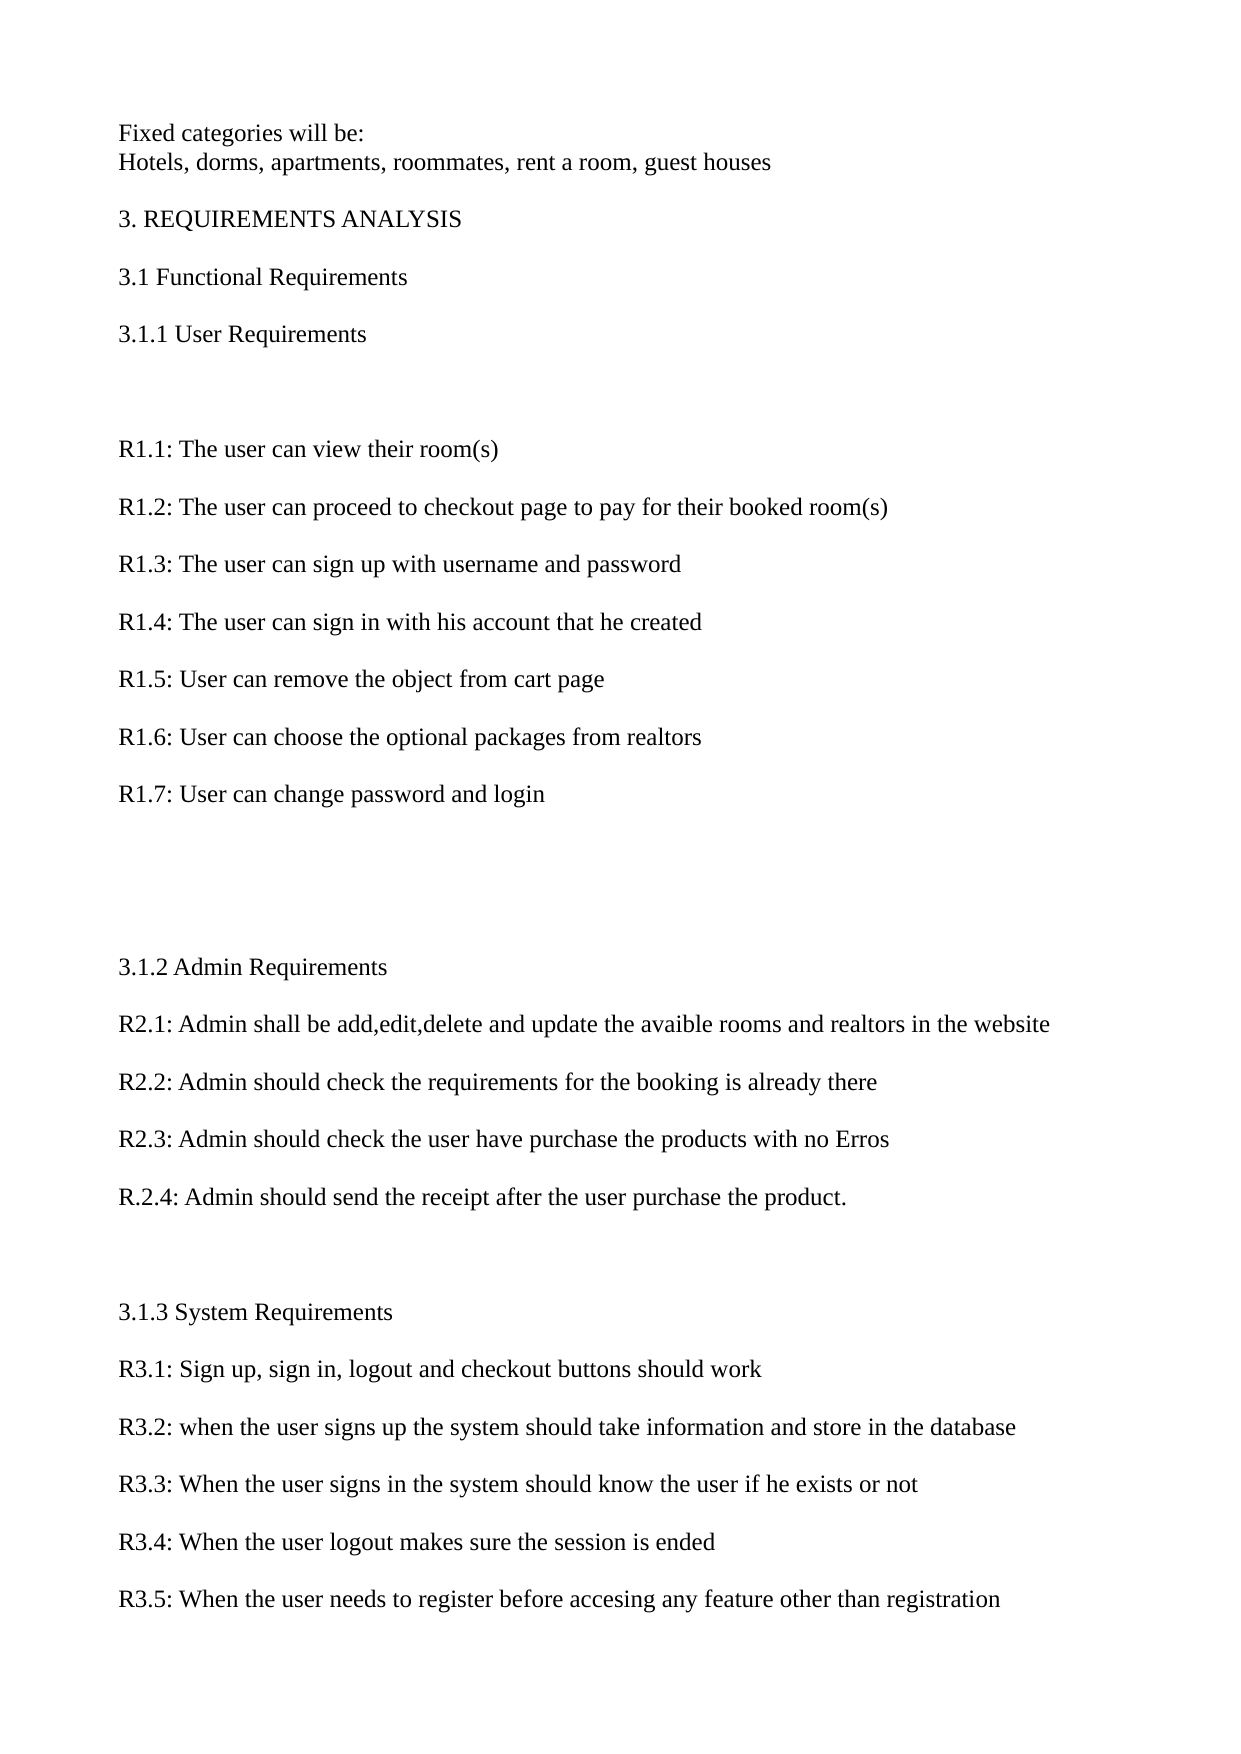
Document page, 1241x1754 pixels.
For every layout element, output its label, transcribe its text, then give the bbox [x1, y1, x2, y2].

text R1.1: The user can view their room(s) [118, 434, 1122, 463]
text R3.5: When the user needs to register before accesing any feature other than registration [118, 1584, 1122, 1613]
text 3.1 Functional Requirements [118, 262, 1122, 291]
text Fixed categories will be: [118, 118, 1122, 147]
text R1.3: The user can sign up with username and password [118, 549, 1122, 578]
text R3.3: When the user signs in the system should know the user if he exists or not [118, 1469, 1122, 1498]
text R1.2: The user can proceed to checkout page to pay for their booked room(s) [118, 492, 1122, 521]
text R2.1: Admin shall be add,edit,delete and update the avaible rooms and realtors in the website [118, 1009, 1122, 1038]
text R1.7: User can change password and login [118, 779, 1122, 808]
text R1.5: User can remove the object from cart page [118, 664, 1122, 693]
text R3.2: when the user signs up the system should take information and store in the database [118, 1412, 1122, 1441]
text R1.6: User can choose the optional packages from realtors [118, 722, 1122, 751]
text R1.4: The user can sign in with his account that he created [118, 607, 1122, 636]
text R2.2: Admin should check the requirements for the booking is already there [118, 1067, 1122, 1096]
text Hotels, dorms, apartments, roommates, rent a room, guest houses [118, 147, 1122, 176]
text 3. REQUIREMENTS ANALYSIS [118, 204, 1122, 233]
text 3.1.2 Admin Requirements [118, 952, 1122, 981]
text 3.1.3 System Requirements [118, 1297, 1122, 1326]
text R3.4: When the user logout makes sure the session is ended [118, 1527, 1122, 1556]
text R2.3: Admin should check the user have purchase the products with no Erros [118, 1124, 1122, 1153]
text R3.1: Sign up, sign in, logout and checkout buttons should work [118, 1354, 1122, 1383]
text 3.1.1 User Requirements [118, 319, 1122, 348]
text R.2.4: Admin should send the receipt after the user purchase the product. [118, 1182, 1122, 1211]
